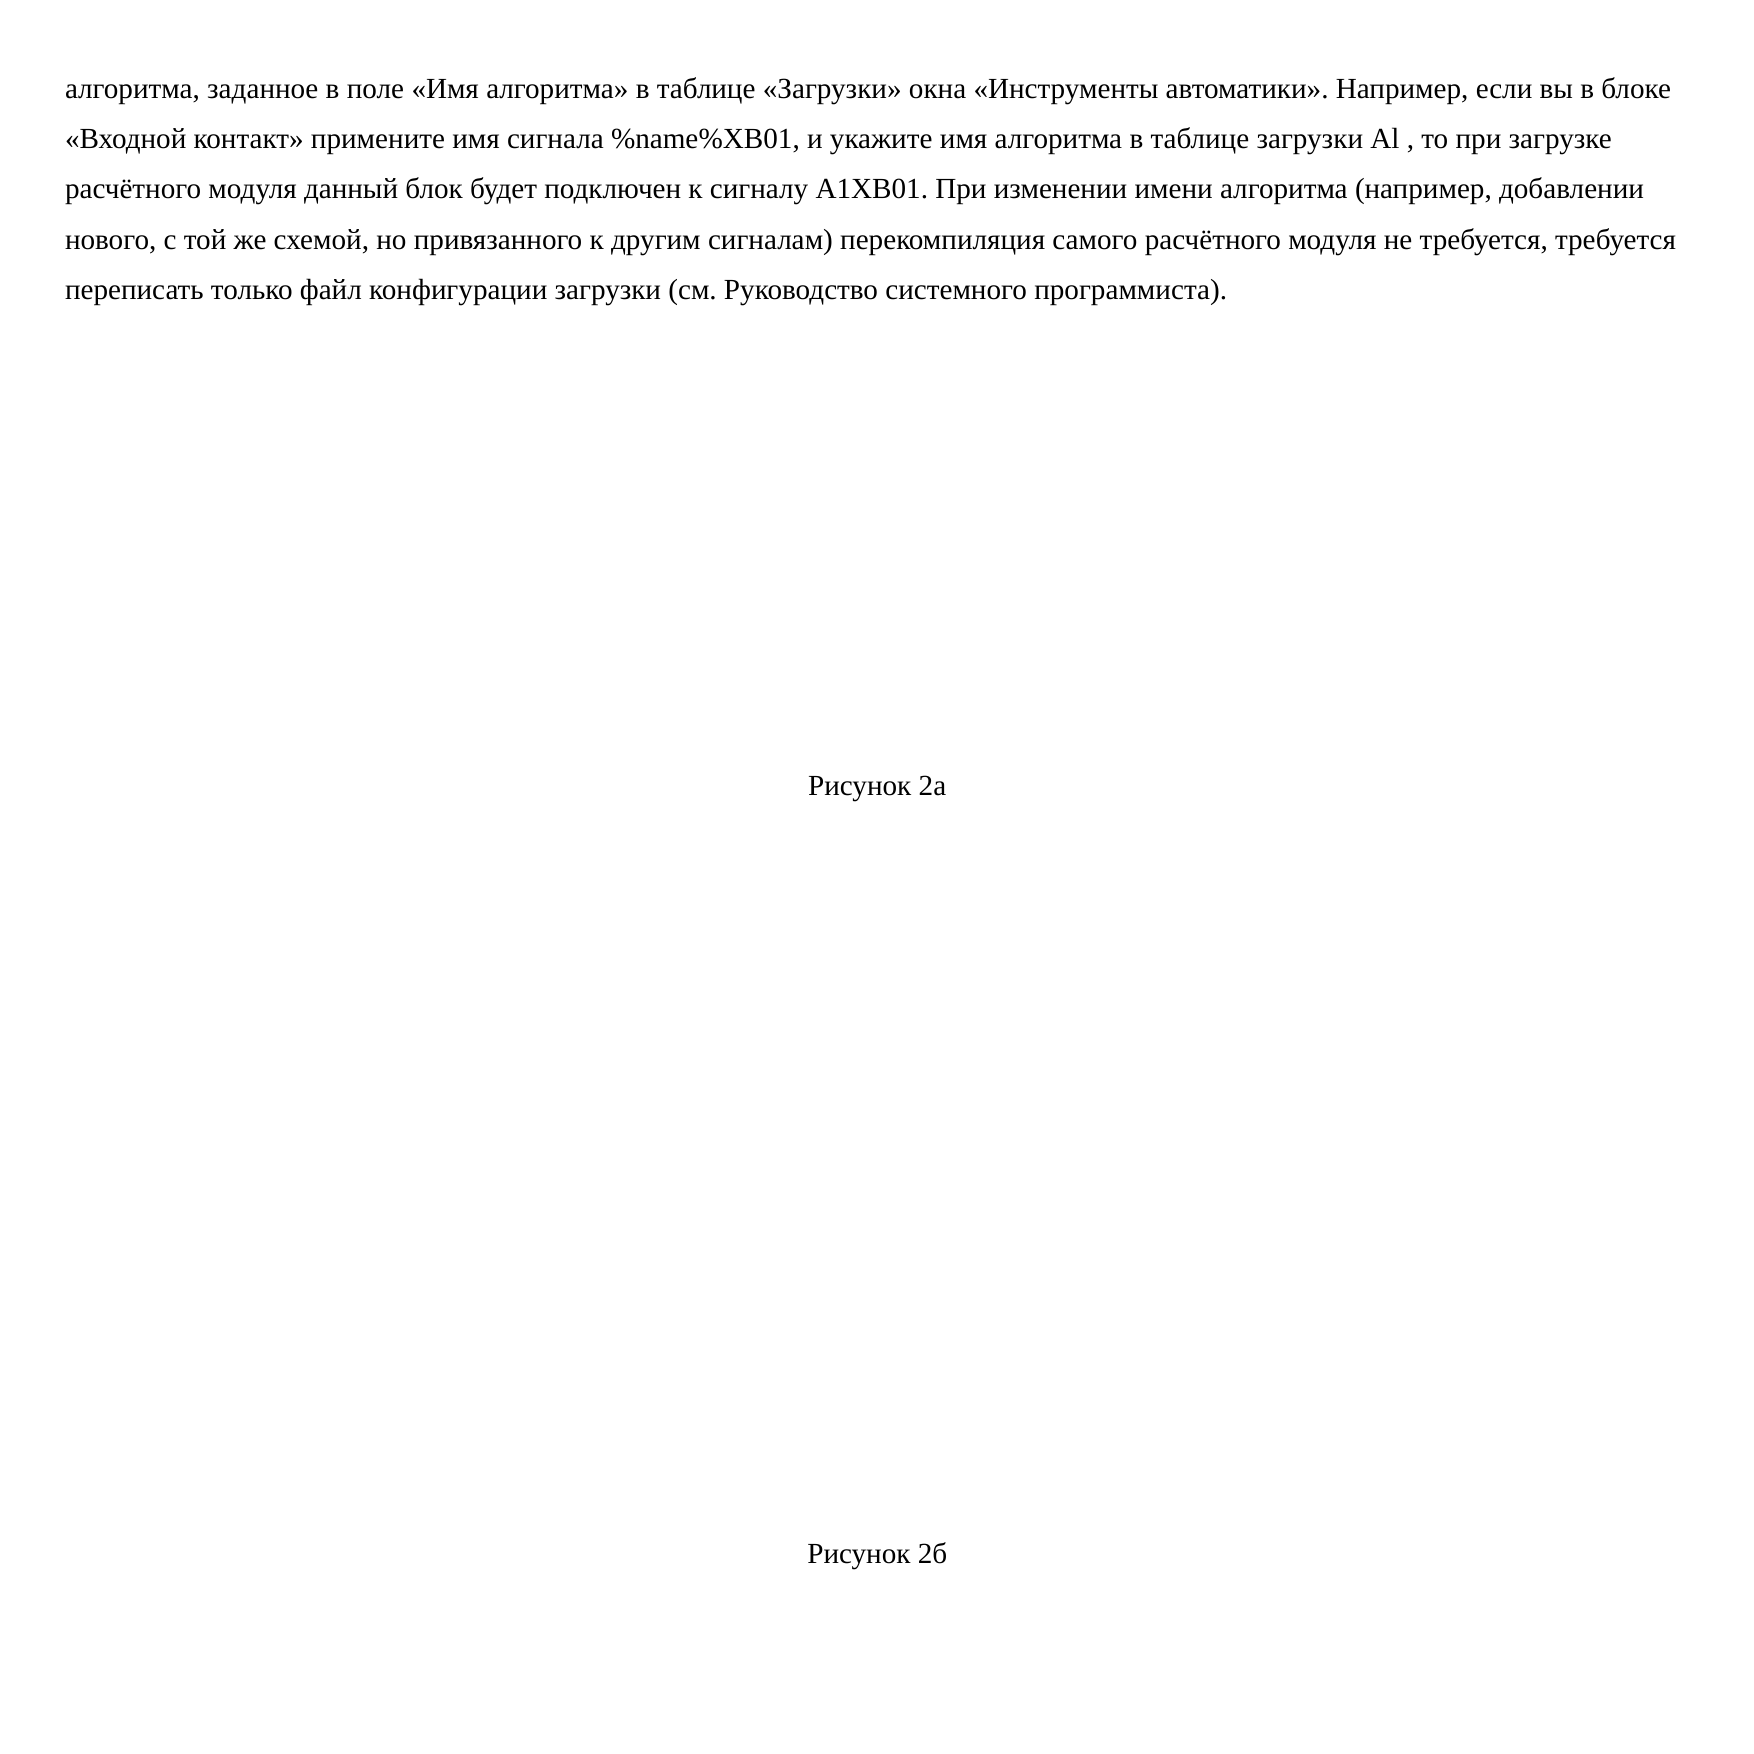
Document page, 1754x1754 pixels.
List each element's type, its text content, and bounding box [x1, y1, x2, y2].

table_cell алгоритма, заданное в поле «Имя алгоритма» в таблице «Загрузки» окна «Инструменты автоматики». Например, если вы в блоке «Входной контакт» примените имя сигнала %name%XB01, и укажите имя алгоритма в таблице загрузки Al , то при загрузке расчётного модуля данный блок будет подключен к сигналу A1XB01. При изменении имени алгоритма (например, добавлении нового, с той же схемой, но привязанного к другим сигналам) перекомпиляция самого расчётного модуля не требуется, требуется переписать только файл конфигурации загрузки (см. Руководство системного программиста). Рисунок 2а Рисунок 2б [59, 59, 1695, 1582]
